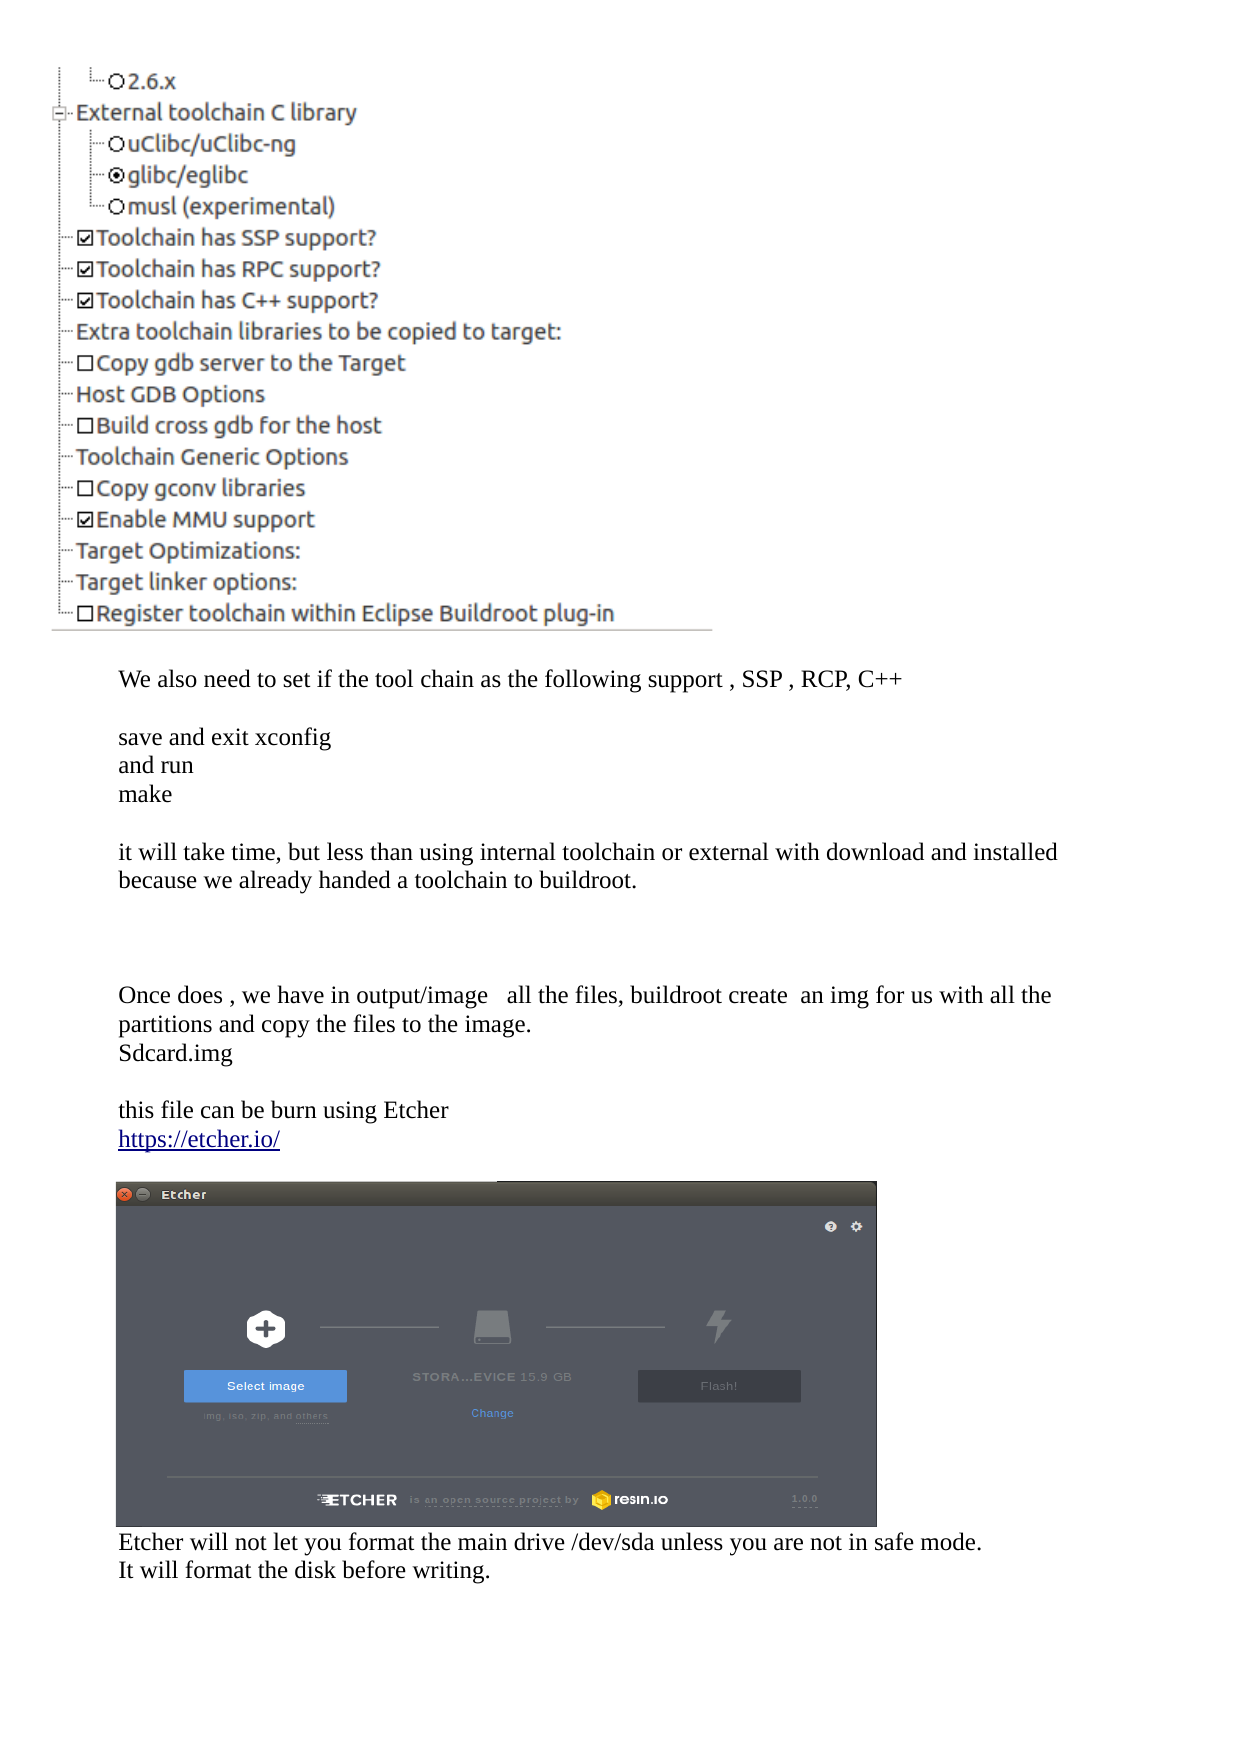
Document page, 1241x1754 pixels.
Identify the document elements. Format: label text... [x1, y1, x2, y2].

text and run [118, 751, 1122, 779]
text it will take time, but less than using internal toolchain or external with download and installed [118, 837, 1122, 866]
text this file can be burn using Etcher [118, 1096, 1122, 1124]
picture [115, 1181, 877, 1527]
text https://etcher.io/ [118, 1124, 1122, 1153]
text save and exit xconfig [118, 722, 1122, 751]
text We also need to set if the tool chain as the following support , SSP , RCP, C++ [118, 664, 1122, 693]
text It will format the disk before writing. [118, 1556, 1122, 1584]
text make [118, 779, 1122, 808]
text Sdcard.img [118, 1038, 1122, 1067]
text Etcher will not let you format the main drive /dev/sda unless you are not in safe mode. [118, 1527, 1122, 1556]
text because we already handed a toolchain to buildroot. [118, 866, 1122, 894]
picture [51, 66, 713, 631]
text Once does , we have in output/image all the files, buildroot create an img for us with all the partitions and copy the files to the image. [118, 981, 1122, 1038]
